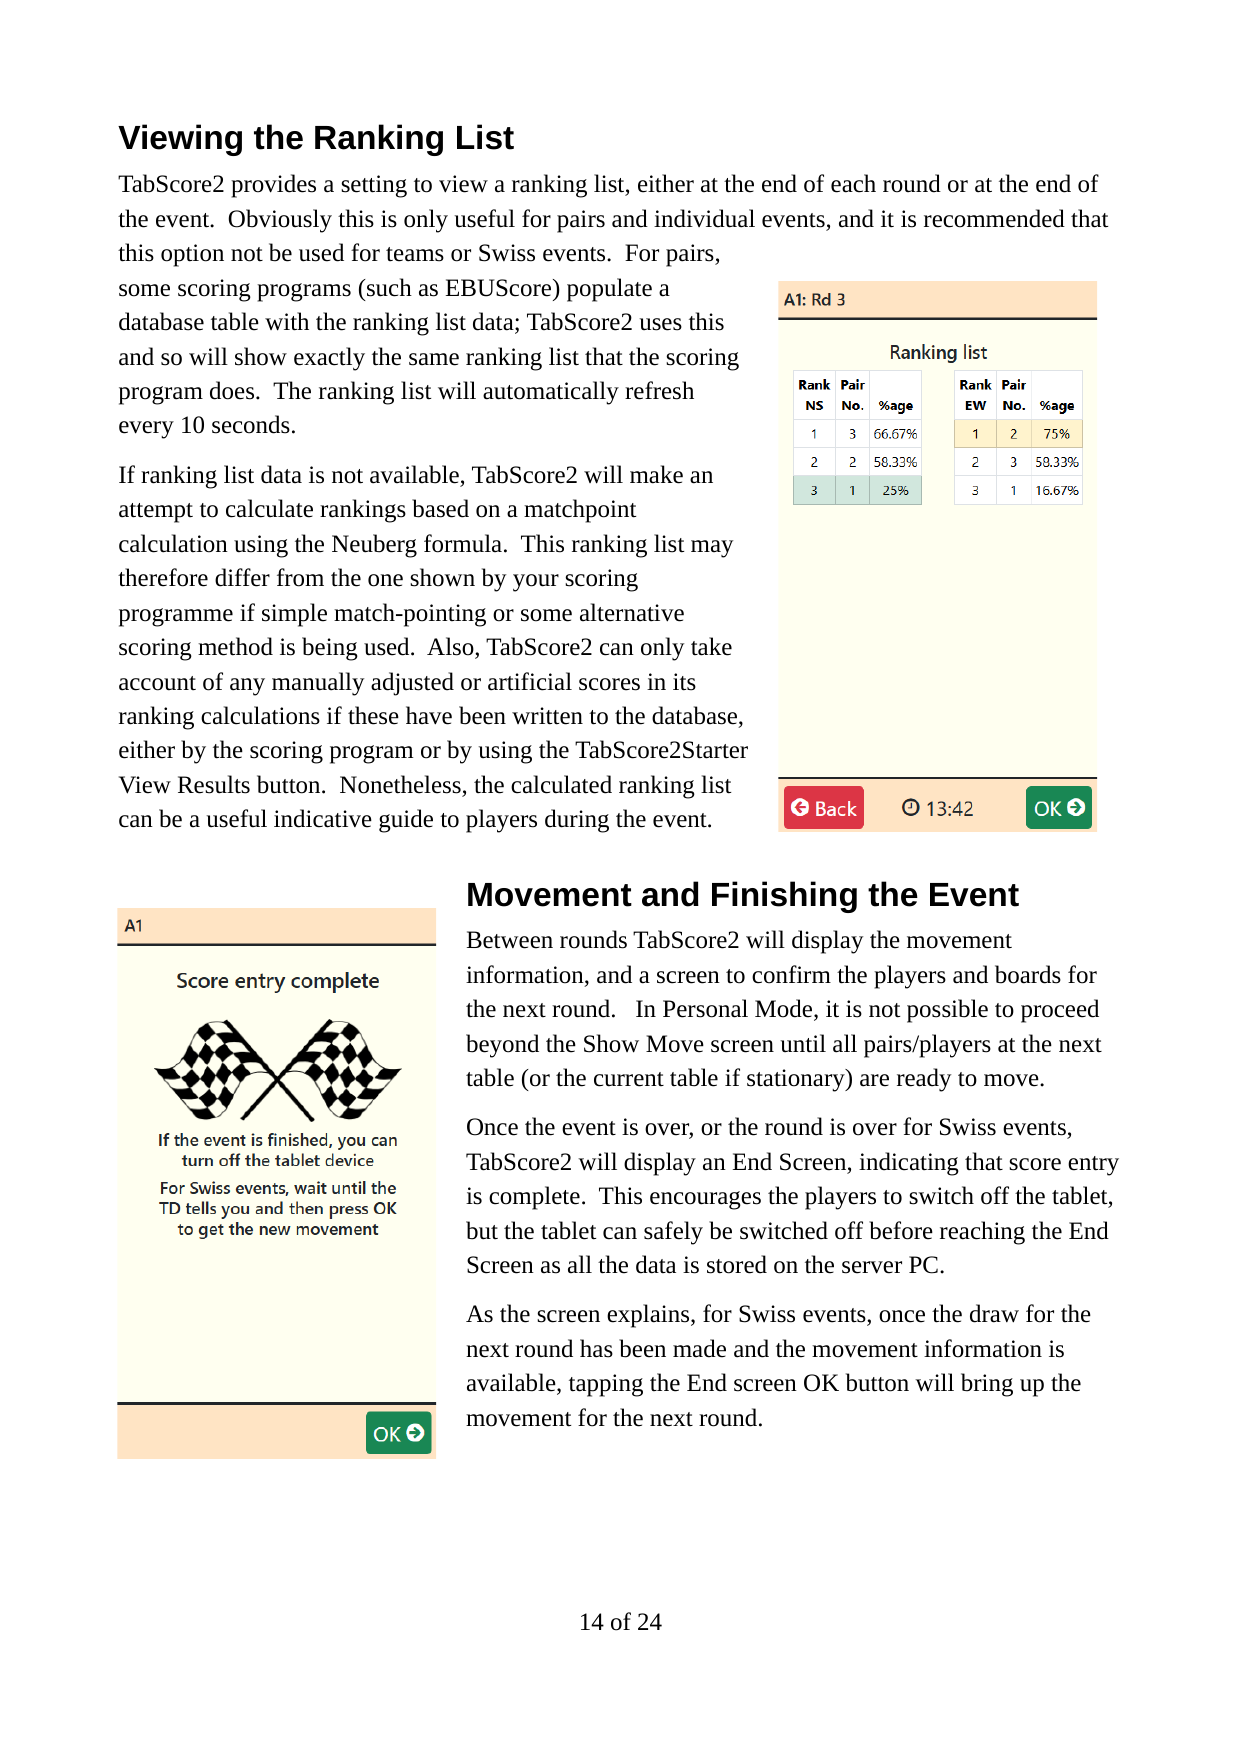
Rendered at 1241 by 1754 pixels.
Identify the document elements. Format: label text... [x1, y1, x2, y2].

text As the screen explains, for Swiss events, once the draw for the next round has been made and the movement information is available, tapping the End screen OK button will bring up the movement for the next round. [437, 1299, 1122, 1432]
subtitle Viewing the Ranking List [118, 118, 1122, 157]
picture [778, 281, 1098, 832]
text If ranking list data is not available, TabScore2 will make an attempt to calculate rankings based on a matchpoint calculation using the Neuberg formula. This ranking list may therefore differ from the one shown by your scoring programme if simple match-pointing or some alternative scoring method is being used. Also, TabScore2 can only take account of any manually adjusted or artificial scores in its ranking calculations if these have been written to the database, either by the scoring program or by using the TabScore2Starter View Results button. Nonetheless, the calculated ranking list can be a useful indicative guide to players during the event. [118, 460, 1122, 833]
subtitle Movement and Finishing the Event [118, 874, 1122, 913]
text TabScore2 provides a setting to view a ranking list, either at the end of each round or at the end of the event. Obviously this is only useful for pairs and individual events, and it is recommended that this option not be used for teams or Swiss events. For pairs, some scoring programs (such as EBUScore) populate a database table with the ranking list data; TabScore2 uses this and so will show exactly the same ranking list that the scoring program does. The ranking list will automatically refresh every 10 seconds. [118, 169, 1122, 439]
text Once the event is over, or the round is over for Swiss events, TabScore2 will display an End Screen, indicating that score entry is complete. This encourages the players to switch off the tablet, but the tablet can safely be switched off before reaching the End Screen as all the data is stored on the server PC. [437, 1112, 1122, 1279]
text Between rounds TabScore2 will display the movement information, and a screen to confirm the players and boards for the next round. In Personal Mode, it is not possible to proceed beyond the Show Move screen until all pairs/players at the next table (or the current table if stationary) are ready to move. [437, 926, 1122, 1092]
picture [117, 908, 437, 1459]
